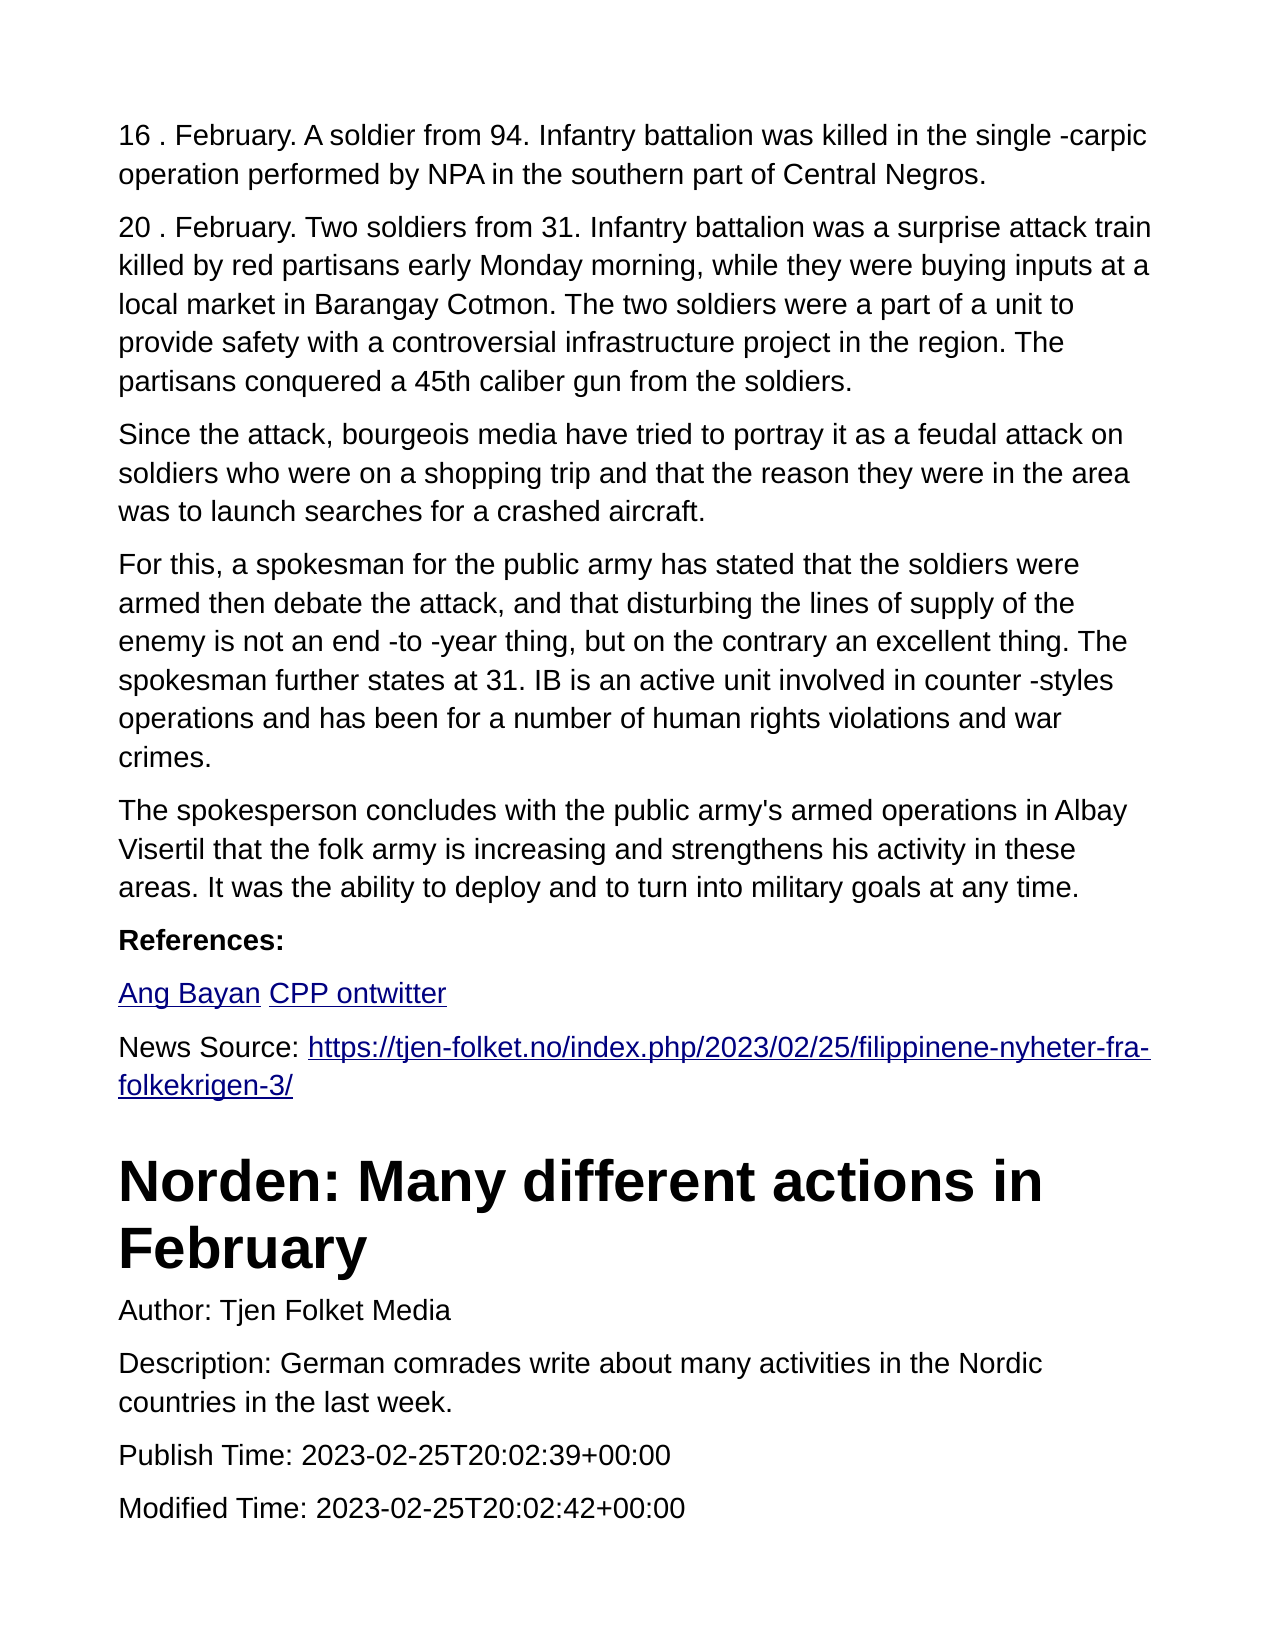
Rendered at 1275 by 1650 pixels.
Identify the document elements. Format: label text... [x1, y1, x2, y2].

text 16 . February. A soldier from 94. Infantry battalion was killed in the single -carpic operation performed by NPA in the southern part of Central Negros. [118, 118, 1157, 190]
text Since the attack, bourgeois media have tried to portray it as a feudal attack on soldiers who were on a shopping trip and that the reason they were in the area was to launch searches for a crashed aircraft. [118, 417, 1157, 528]
text Publish Time: 2023-02-25T20:02:39+00:00 [118, 1438, 1157, 1471]
text Author: Tjen Folket Media [118, 1293, 1157, 1326]
text References: [118, 923, 1157, 957]
text The spokesperson concludes with the public army's armed operations in Albay Visertil that the folk army is increasing and strengthens his activity in these areas. It was the ability to deploy and to turn into military goals at any time. [118, 793, 1157, 904]
text Ang Bayan CPP ontwitter [118, 976, 1157, 1010]
text Modified Time: 2023-02-25T20:02:42+00:00 [118, 1491, 1157, 1524]
text News Source: https://tjen-folket.no/index.php/2023/02/25/filippinene-nyheter-fra-folkekrigen-3/ [118, 1029, 1157, 1102]
text Description: German comrades write about many activities in the Nordic countries in the last week. [118, 1346, 1157, 1418]
subtitle Norden: Many different actions in February [118, 1146, 1157, 1280]
text 20 . February. Two soldiers from 31. Infantry battalion was a surprise attack train killed by red partisans early Monday morning, while they were buying inputs at a local market in Barangay Cotmon. The two soldiers were a part of a unit to provide safety with a controversial infrastructure project in the region. The partisans conquered a 45th caliber gun from the soldiers. [118, 210, 1157, 397]
text For this, a spokesman for the public army has stated that the soldiers were armed then debate the attack, and that disturbing the lines of supply of the enemy is not an end -to -year thing, but on the contrary an excellent thing. The spokesman further states at 31. IB is an active unit involved in counter -styles operations and has been for a number of human rights violations and war crimes. [118, 547, 1157, 773]
